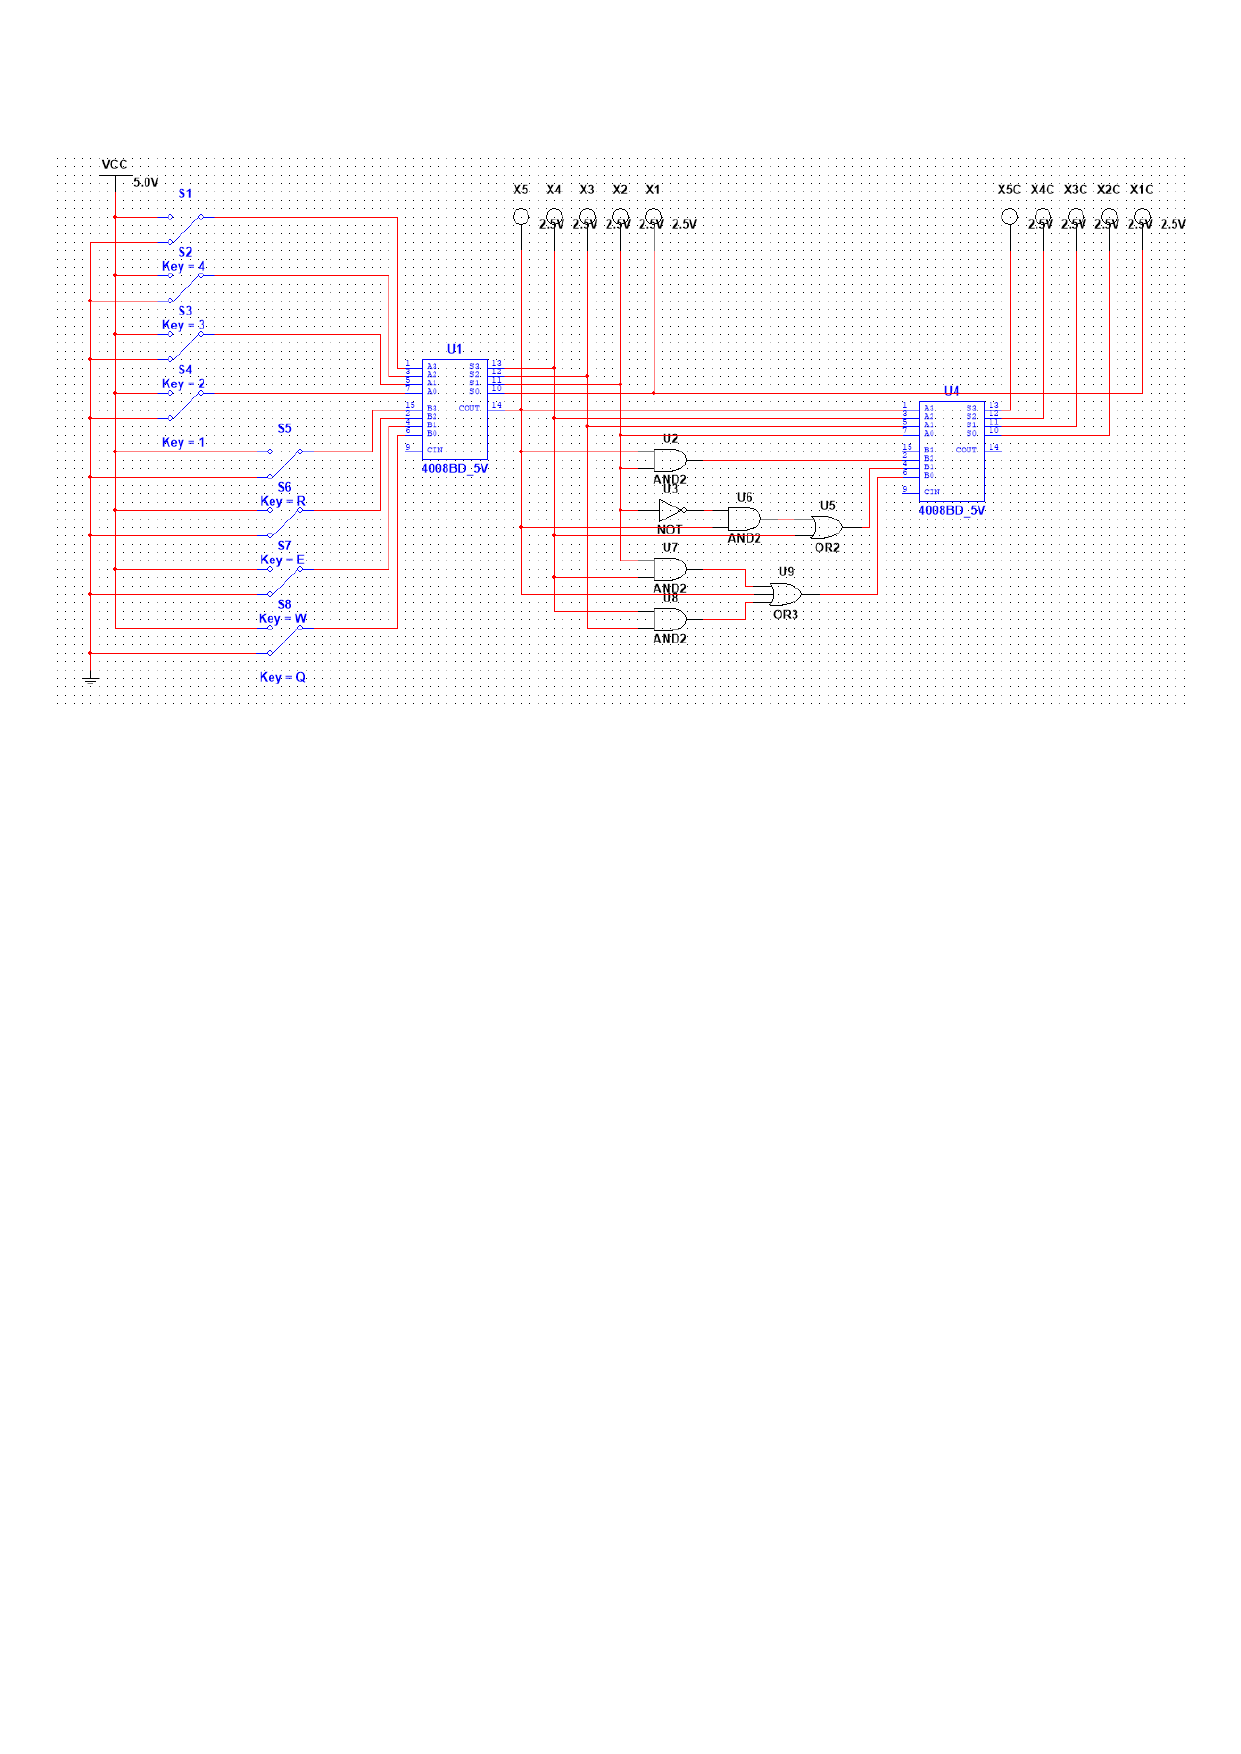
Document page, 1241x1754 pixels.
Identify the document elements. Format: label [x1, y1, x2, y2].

picture [53, 151, 1187, 711]
